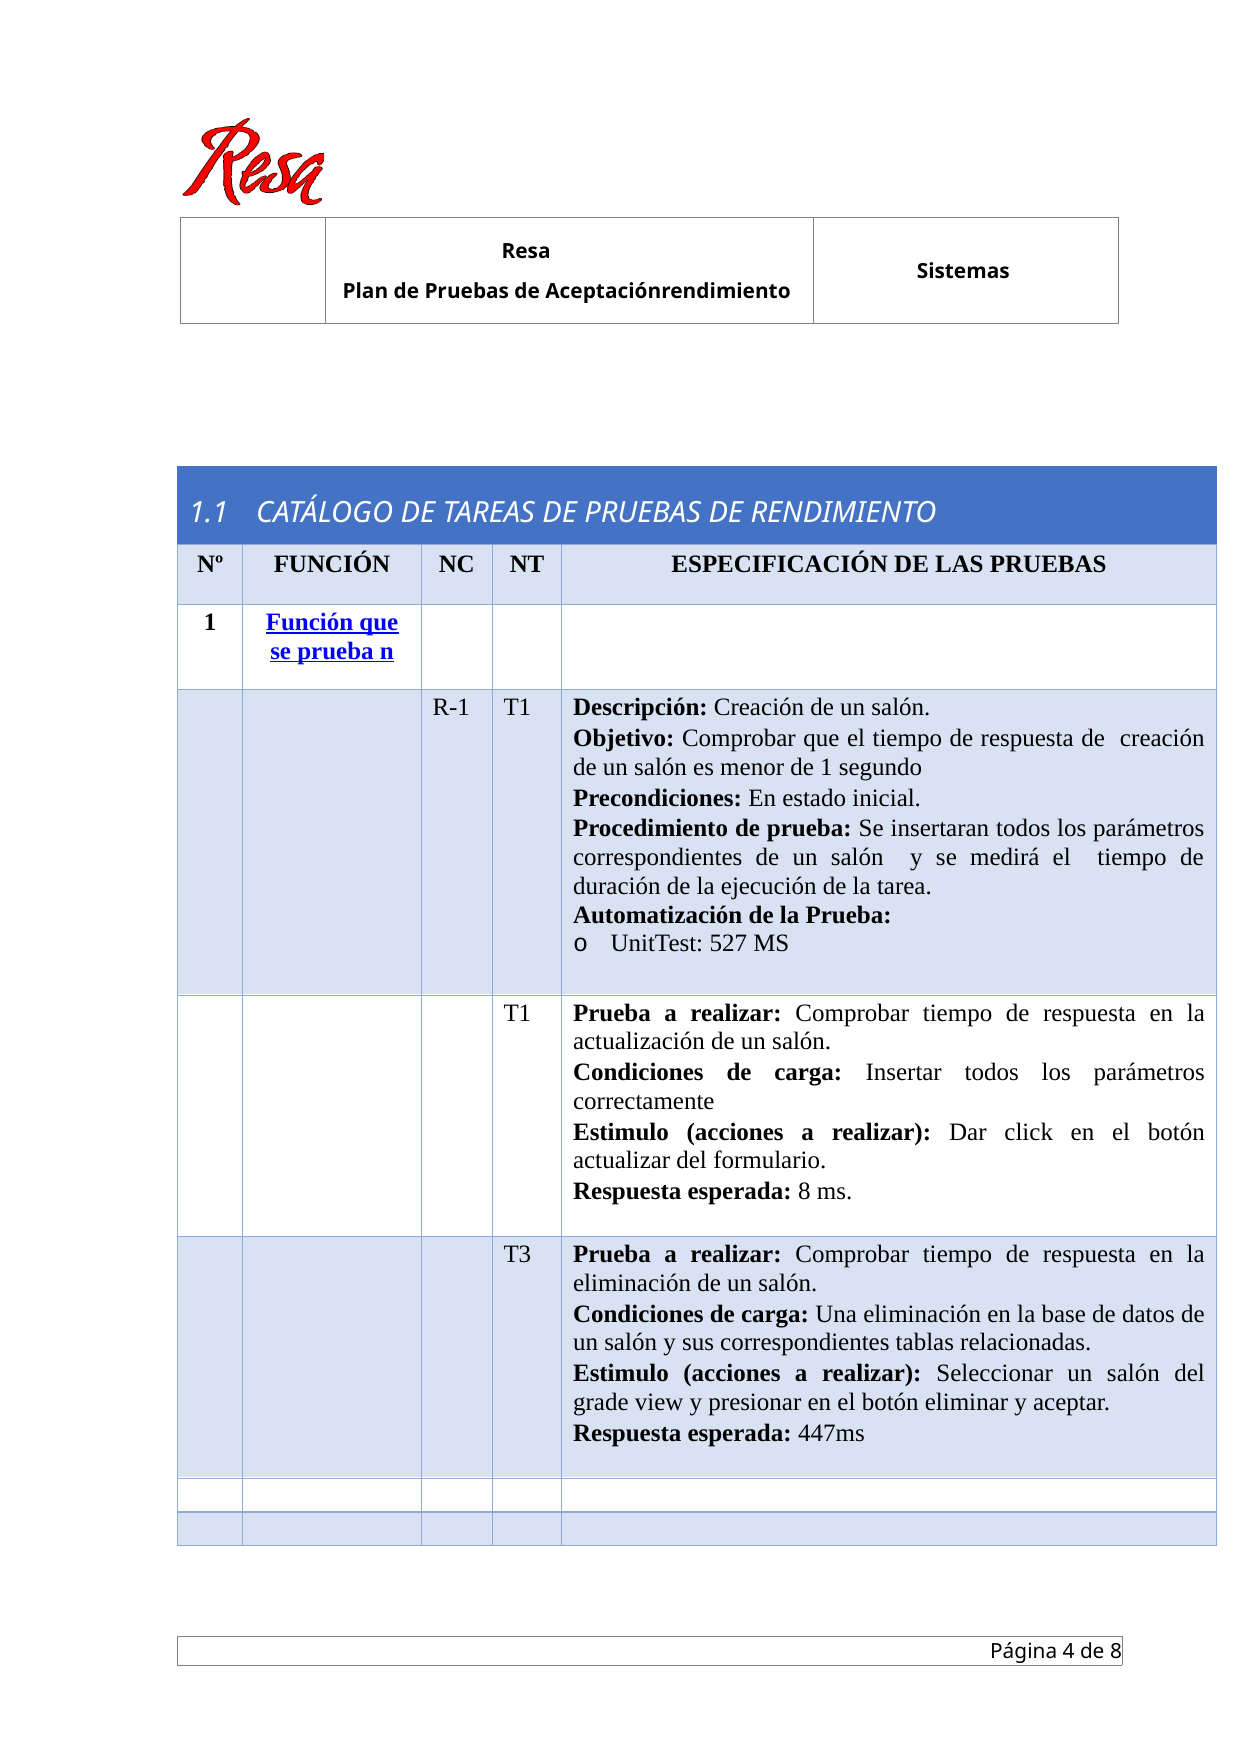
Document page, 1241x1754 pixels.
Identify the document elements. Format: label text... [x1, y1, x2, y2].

table_cell [422, 1479, 492, 1511]
table_cell [178, 996, 242, 1236]
table_cell NC [422, 545, 492, 604]
table_cell [493, 605, 561, 689]
table_cell [422, 1237, 492, 1477]
table_cell ESPECIFICACIÓN DE LAS PRUEBAS [562, 545, 1216, 604]
table_cell 1 [178, 605, 242, 689]
table_cell FUNCIÓN [243, 545, 421, 604]
table_cell [243, 1479, 421, 1511]
table_cell Función que se prueba n [243, 605, 421, 689]
table_cell [178, 1237, 242, 1477]
table_cell [562, 605, 1216, 689]
table_cell Nº [178, 545, 242, 604]
table_cell [422, 1513, 492, 1545]
table_cell [178, 1513, 242, 1545]
table_cell [243, 996, 421, 1236]
table_cell Descripción: Creación de un salón. Objetivo: Comprobar que el tiempo de respuesta de creación de un salón es menor de 1 segundo Precondiciones: En estado inicial. Procedimiento de prueba: Se insertaran todos los parámetros correspondientes de un salón y se medirá el tiempo de duración de la ejecución de la tarea. Automatización de la Prueba: UnitTest: 527 MS [562, 690, 1216, 994]
table_cell T3 [493, 1237, 561, 1477]
table_cell T1 [493, 690, 561, 994]
table_cell [243, 1237, 421, 1477]
table_cell [493, 1479, 561, 1511]
table_cell [178, 1479, 242, 1511]
table_cell [562, 1479, 1216, 1511]
table_cell [243, 690, 421, 994]
table_cell [422, 996, 492, 1236]
table_cell [243, 1513, 421, 1545]
table_header CATÁLOGO DE TAREAS DE PRUEBAS DE RENDIMIENTO [178, 467, 1216, 544]
table_cell [422, 605, 492, 689]
table_cell NT [493, 545, 561, 604]
table_cell Prueba a realizar: Comprobar tiempo de respuesta en la actualización de un salón. Condiciones de carga: Insertar todos los parámetros correctamente Estimulo (acciones a realizar): Dar click en el botón actualizar del formulario. Respuesta esperada: 8 ms. [562, 996, 1216, 1236]
table_cell [493, 1513, 561, 1545]
table_cell [562, 1513, 1216, 1545]
table_cell T1 [493, 996, 561, 1236]
table_cell Prueba a realizar: Comprobar tiempo de respuesta en la eliminación de un salón. Condiciones de carga: Una eliminación en la base de datos de un salón y sus correspondientes tablas relacionadas. Estimulo (acciones a realizar): Seleccionar un salón del grade view y presionar en el botón eliminar y aceptar. Respuesta esperada: 447ms [562, 1237, 1216, 1477]
table_cell [178, 690, 242, 994]
table_cell R-1 [422, 690, 492, 994]
